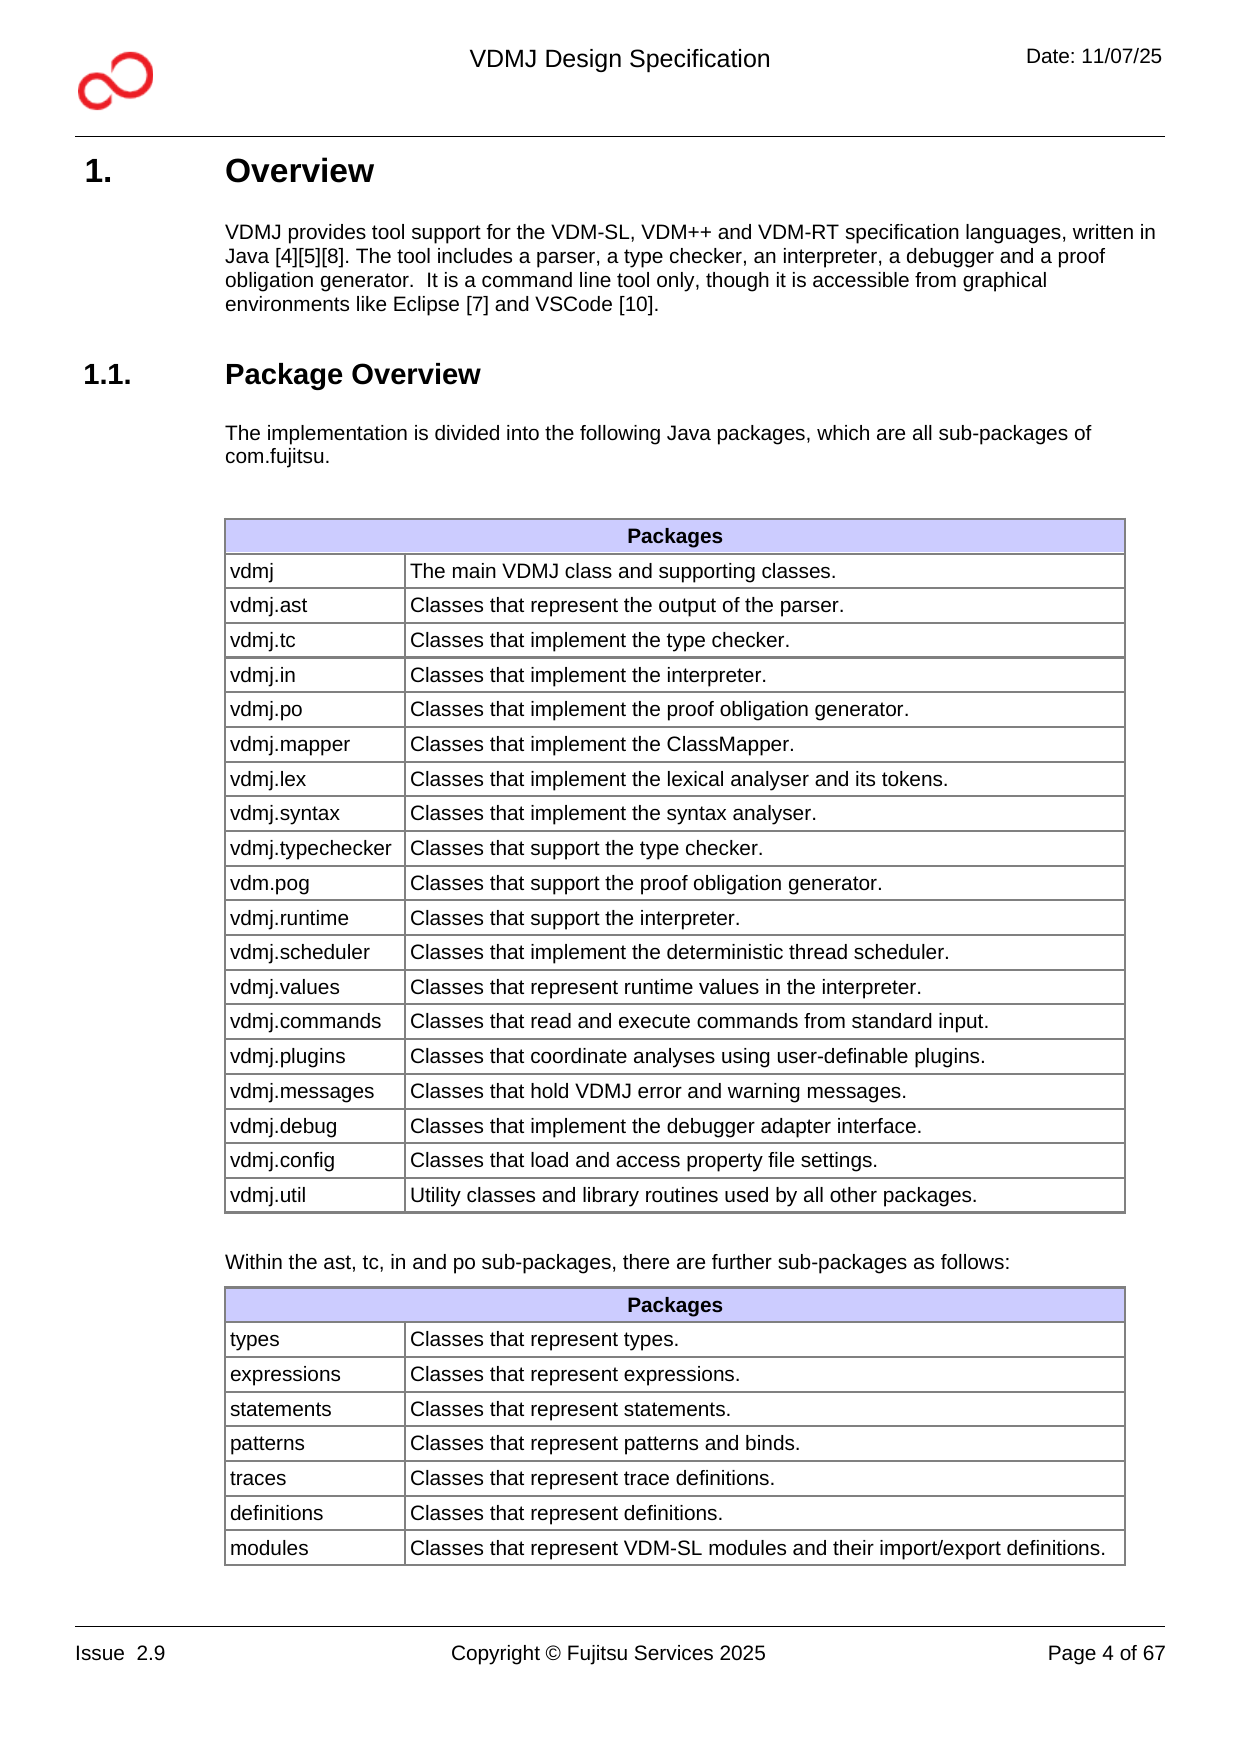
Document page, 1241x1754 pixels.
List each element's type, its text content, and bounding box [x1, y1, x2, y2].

table_cell vdmj.in [226, 659, 404, 691]
table_cell Classes that represent types. [406, 1323, 1124, 1356]
table_cell vdmj.runtime [226, 901, 404, 934]
table_cell Classes that support the interpreter. [406, 901, 1124, 934]
table_cell vdmj [226, 555, 404, 587]
table_cell Classes that implement the lexical analyser and its tokens. [406, 763, 1124, 795]
table_cell vdmj.scheduler [226, 936, 404, 969]
table_cell Classes that represent the output of the parser. [406, 589, 1124, 622]
table_cell Classes that read and execute commands from standard input. [406, 1005, 1124, 1038]
table_cell vdmj.ast [226, 589, 404, 622]
table_cell vdmj.messages [226, 1075, 404, 1107]
table_cell vdmj.mapper [226, 728, 404, 761]
table_header Packages [226, 1289, 1124, 1321]
subtitle Package Overview [75, 358, 1165, 391]
table_cell Classes that represent patterns and binds. [406, 1427, 1124, 1460]
table_cell vdmj.debug [226, 1110, 404, 1142]
table_cell Classes that support the proof obligation generator. [406, 867, 1124, 899]
table_cell Classes that implement the ClassMapper. [406, 728, 1124, 761]
table_cell vdmj.tc [226, 624, 404, 656]
table_cell Classes that implement the syntax analyser. [406, 797, 1124, 830]
table_cell Classes that represent VDM-SL modules and their import/export definitions. [406, 1531, 1124, 1564]
table_cell Utility classes and library routines used by all other packages. [406, 1179, 1124, 1211]
text VDMJ provides tool support for the VDM-SL, VDM++ and VDM-RT specification languages, written in Java [4][5][8]. The tool includes a parser, a type checker, an interpreter, a debugger and a proof obligation generator. It is a command line tool only, though it is accessible from graphical environments like Eclipse [7] and VSCode [10]. [225, 220, 1165, 316]
table_cell vdmj.po [226, 693, 404, 726]
subtitle Overview [75, 152, 1165, 190]
table_cell vdm.pog [226, 867, 404, 899]
table_cell Classes that hold VDMJ error and warning messages. [406, 1075, 1124, 1107]
table_cell Classes that implement the type checker. [406, 624, 1124, 656]
table_cell definitions [226, 1497, 404, 1529]
text Within the ast, tc, in and po sub-packages, there are further sub-packages as follows: [225, 1250, 1165, 1274]
table_cell Classes that implement the interpreter. [406, 659, 1124, 691]
table_cell Classes that support the type checker. [406, 832, 1124, 864]
table_cell patterns [226, 1427, 404, 1460]
table_cell vdmj.plugins [226, 1040, 404, 1073]
table_cell Classes that implement the debugger adapter interface. [406, 1110, 1124, 1142]
text The implementation is divided into the following Java packages, which are all sub-packages of com.fujitsu. [225, 421, 1165, 469]
table_cell vdmj.lex [226, 763, 404, 795]
table_cell Classes that implement the deterministic thread scheduler. [406, 936, 1124, 969]
table_cell Classes that represent expressions. [406, 1358, 1124, 1391]
table_cell statements [226, 1393, 404, 1425]
table_cell Classes that load and access property file settings. [406, 1144, 1124, 1177]
table_cell types [226, 1323, 404, 1356]
table_cell vdmj.commands [226, 1005, 404, 1038]
table_cell traces [226, 1462, 404, 1494]
table_cell vdmj.typechecker [226, 832, 404, 864]
table_cell vdmj.syntax [226, 797, 404, 830]
table_cell The main VDMJ class and supporting classes. [406, 555, 1124, 587]
table_cell expressions [226, 1358, 404, 1391]
table_cell vdmj.config [226, 1144, 404, 1177]
table_cell Classes that represent definitions. [406, 1497, 1124, 1529]
table_cell vdmj.util [226, 1179, 404, 1211]
table_cell vdmj.values [226, 971, 404, 1003]
table_cell Classes that represent statements. [406, 1393, 1124, 1425]
picture [78, 44, 153, 120]
table_cell Classes that represent trace definitions. [406, 1462, 1124, 1494]
table_cell Classes that implement the proof obligation generator. [406, 693, 1124, 726]
table_header Packages [226, 520, 1124, 552]
table_cell Classes that coordinate analyses using user-definable plugins. [406, 1040, 1124, 1073]
table_cell modules [226, 1531, 404, 1564]
table_cell Classes that represent runtime values in the interpreter. [406, 971, 1124, 1003]
